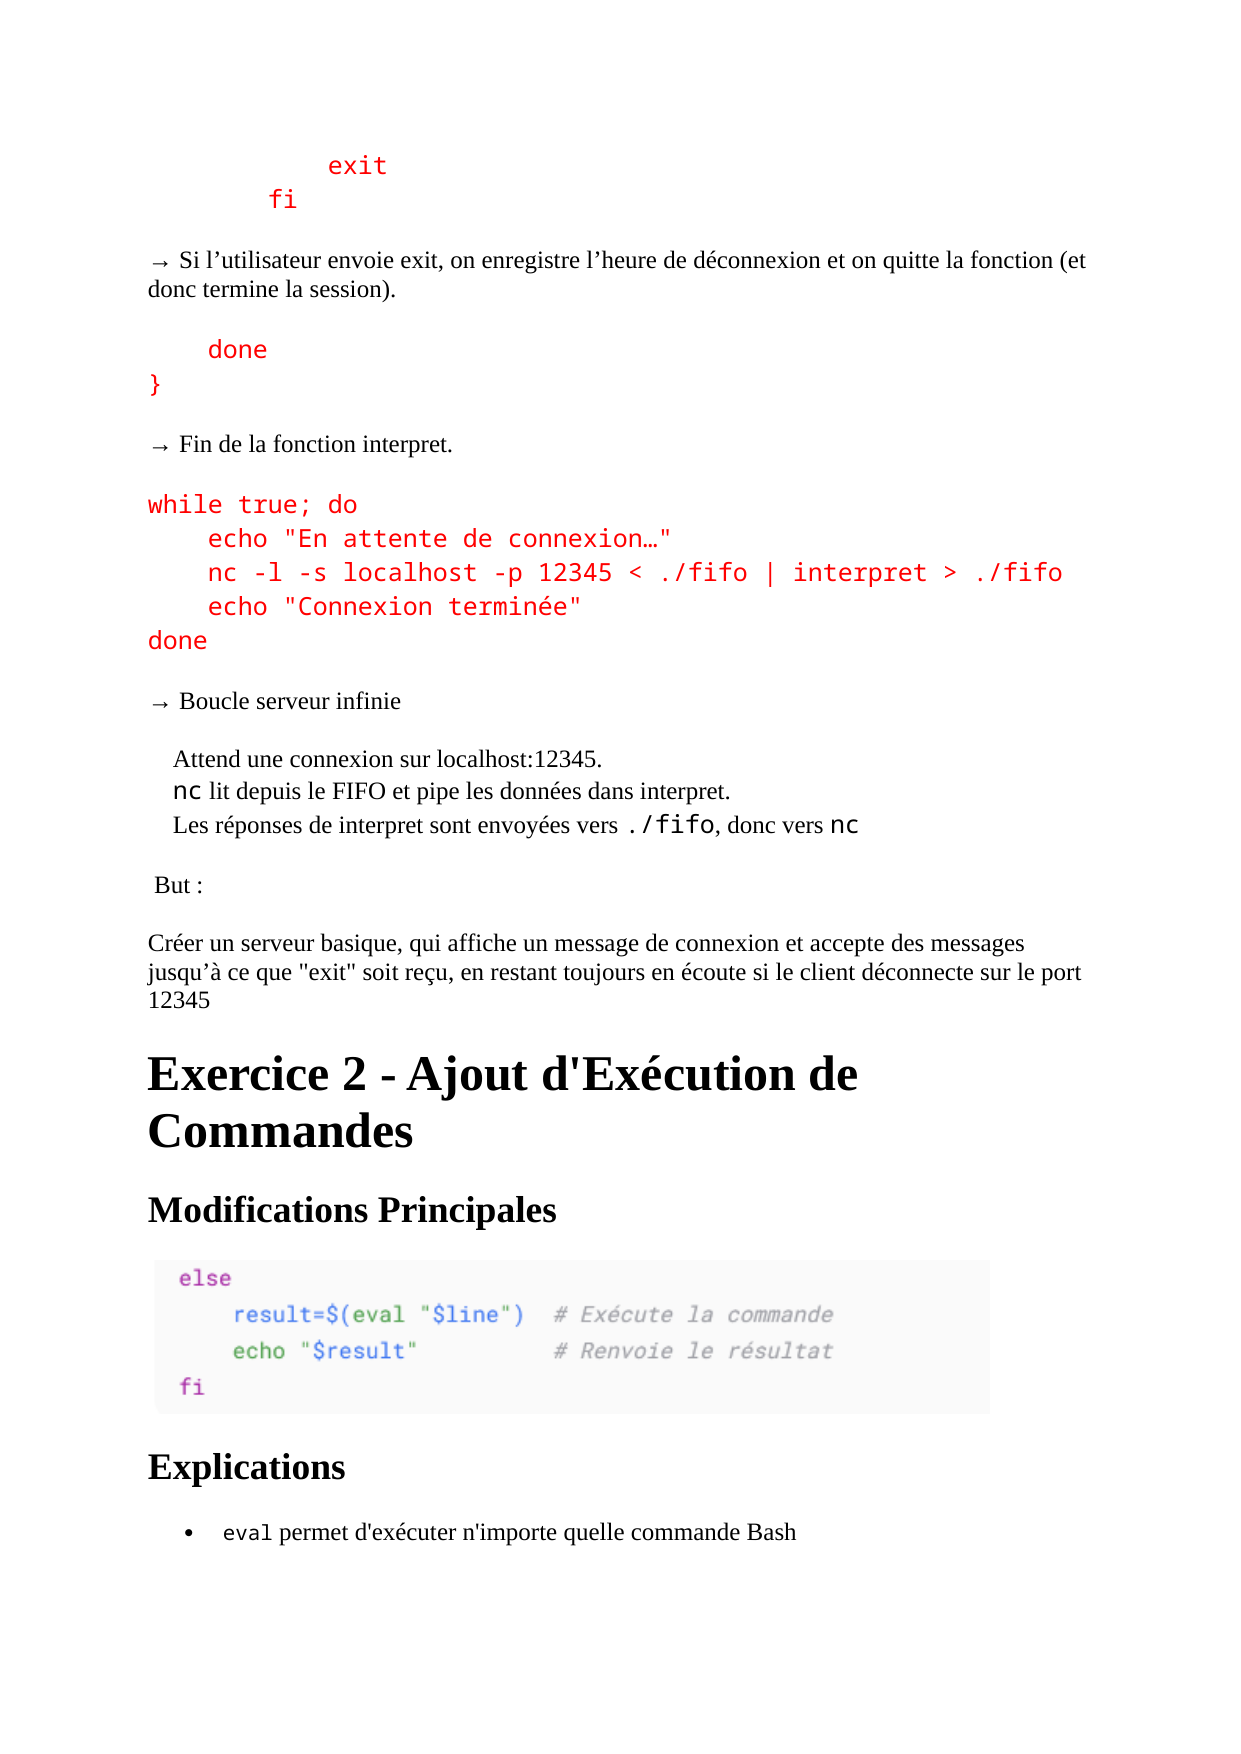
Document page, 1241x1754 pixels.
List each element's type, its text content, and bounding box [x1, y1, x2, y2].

text exit fi [148, 148, 1093, 216]
picture [147, 1260, 990, 1414]
list eval permet d'exécuter n'importe quelle commande Bash [185, 1517, 1093, 1546]
text done } [148, 332, 1093, 400]
subtitle Modifications Principales [148, 1188, 1093, 1231]
subtitle Explications [148, 1444, 1093, 1488]
text Attend une connexion sur localhost:12345. nc lit depuis le FIFO et pipe les données dans interpret. Les réponses de interpret sont envoyées vers ./fifo, donc vers nc [148, 744, 1093, 841]
text → Fin de la fonction interpret. [148, 429, 1093, 458]
text Créer un serveur basique, qui affiche un message de connexion et accepte des messages jusqu’à ce que "exit" soit reçu, en restant toujours en écoute si le client déconnecte sur le port 12345 [148, 928, 1093, 1014]
text → Boucle serveur infinie [148, 686, 1093, 715]
subtitle Exercice 2 - Ajout d'Exécution de Commandes [148, 1043, 1093, 1158]
text But : [148, 870, 1093, 899]
text while true; do echo "En attente de connexion…" nc -l -s localhost -p 12345 < ./fifo | interpret > ./fifo echo "Connexion terminée" done [148, 487, 1093, 657]
text → Si l’utilisateur envoie exit, on enregistre l’heure de déconnexion et on quitte la fonction (et donc termine la session). [148, 245, 1093, 302]
